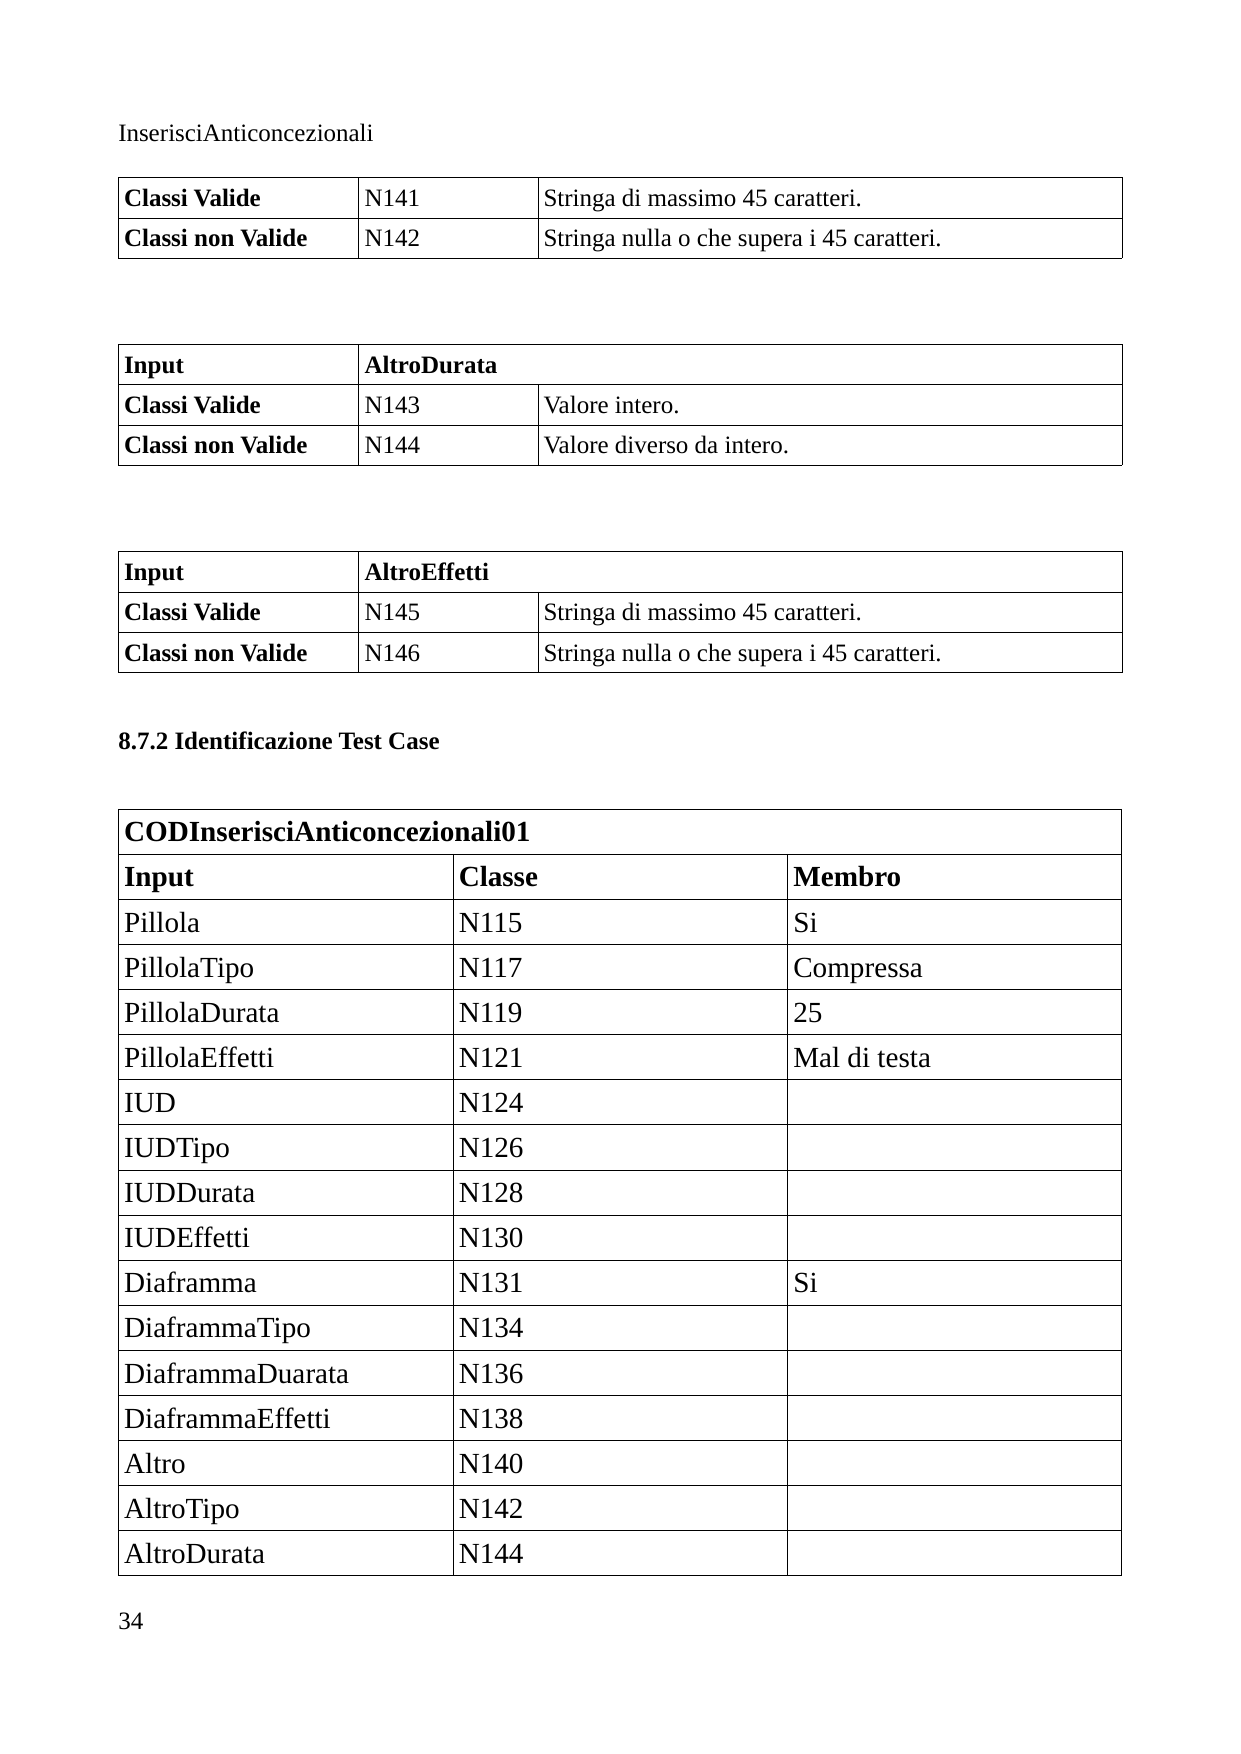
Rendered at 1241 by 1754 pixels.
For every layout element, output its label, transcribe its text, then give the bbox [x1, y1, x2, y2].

table_cell Input [119, 855, 453, 899]
table_cell 25 [788, 990, 1121, 1034]
subtitle 8.7.2 Identificazione Test Case [118, 726, 1122, 755]
table_header Input [119, 345, 358, 384]
table_cell N130 [454, 1216, 787, 1260]
table_cell N144 [359, 426, 538, 465]
table_cell PillolaDurata [119, 990, 453, 1034]
table_cell IUDTipo [119, 1125, 453, 1169]
table_cell N121 [454, 1035, 787, 1079]
table_cell Classi Valide [119, 385, 358, 425]
table_header AltroDurata [359, 345, 1122, 384]
table_cell N115 [454, 900, 787, 944]
table_cell N117 [454, 945, 787, 989]
table_cell N131 [454, 1261, 787, 1305]
table_cell Valore intero. [539, 385, 1122, 425]
table_cell N134 [454, 1306, 787, 1350]
table_cell N124 [454, 1080, 787, 1124]
table_header Input [119, 552, 358, 592]
table_cell Diaframma [119, 1261, 453, 1305]
table_cell Si [788, 1261, 1121, 1305]
table_cell [788, 1216, 1121, 1260]
table_cell Stringa di massimo 45 caratteri. [539, 593, 1122, 632]
table_cell Stringa nulla o che supera i 45 caratteri. [539, 633, 1122, 672]
table_cell N126 [454, 1125, 787, 1169]
table_cell Compressa [788, 945, 1121, 989]
table_cell N119 [454, 990, 787, 1034]
table_cell [788, 1171, 1121, 1214]
table_cell [788, 1441, 1121, 1485]
table_cell Classi Valide [119, 593, 358, 632]
table_cell Membro [788, 855, 1121, 899]
table_header AltroEffetti [359, 552, 1122, 592]
table_cell N143 [359, 385, 538, 425]
table_cell N144 [454, 1531, 787, 1575]
table_cell Classe [454, 855, 787, 899]
table_cell Pillola [119, 900, 453, 944]
table_cell [788, 1351, 1121, 1395]
table_cell DiaframmaTipo [119, 1306, 453, 1350]
table_cell N142 [359, 219, 538, 258]
table_cell N141 [359, 178, 538, 217]
table_cell N146 [359, 633, 538, 672]
table_header CODInserisciAnticoncezionali01 [119, 810, 1121, 854]
table_cell IUDEffetti [119, 1216, 453, 1260]
table_cell DiaframmaEffetti [119, 1396, 453, 1440]
table_cell Classi non Valide [119, 633, 358, 672]
table_cell N138 [454, 1396, 787, 1440]
table_cell Stringa nulla o che supera i 45 caratteri. [539, 219, 1122, 258]
table_cell Si [788, 900, 1121, 944]
table_cell AltroTipo [119, 1486, 453, 1530]
table_cell [788, 1396, 1121, 1440]
table_cell N145 [359, 593, 538, 632]
table_cell [788, 1080, 1121, 1124]
table_cell Mal di testa [788, 1035, 1121, 1079]
table_cell AltroDurata [119, 1531, 453, 1575]
table_cell N128 [454, 1171, 787, 1214]
table_cell N136 [454, 1351, 787, 1395]
table_cell N142 [454, 1486, 787, 1530]
table_cell N140 [454, 1441, 787, 1485]
table_cell [788, 1486, 1121, 1530]
table_cell PillolaTipo [119, 945, 453, 989]
table_cell PillolaEffetti [119, 1035, 453, 1079]
table_cell Altro [119, 1441, 453, 1485]
table_cell [788, 1531, 1121, 1575]
table_cell IUD [119, 1080, 453, 1124]
table_cell [788, 1306, 1121, 1350]
table_cell Classi non Valide [119, 219, 358, 258]
table_cell Stringa di massimo 45 caratteri. [539, 178, 1122, 217]
table_cell DiaframmaDuarata [119, 1351, 453, 1395]
table_cell [788, 1125, 1121, 1169]
table_cell IUDDurata [119, 1171, 453, 1214]
table_cell Classi Valide [119, 178, 358, 217]
table_cell Classi non Valide [119, 426, 358, 465]
table_cell Valore diverso da intero. [539, 426, 1122, 465]
